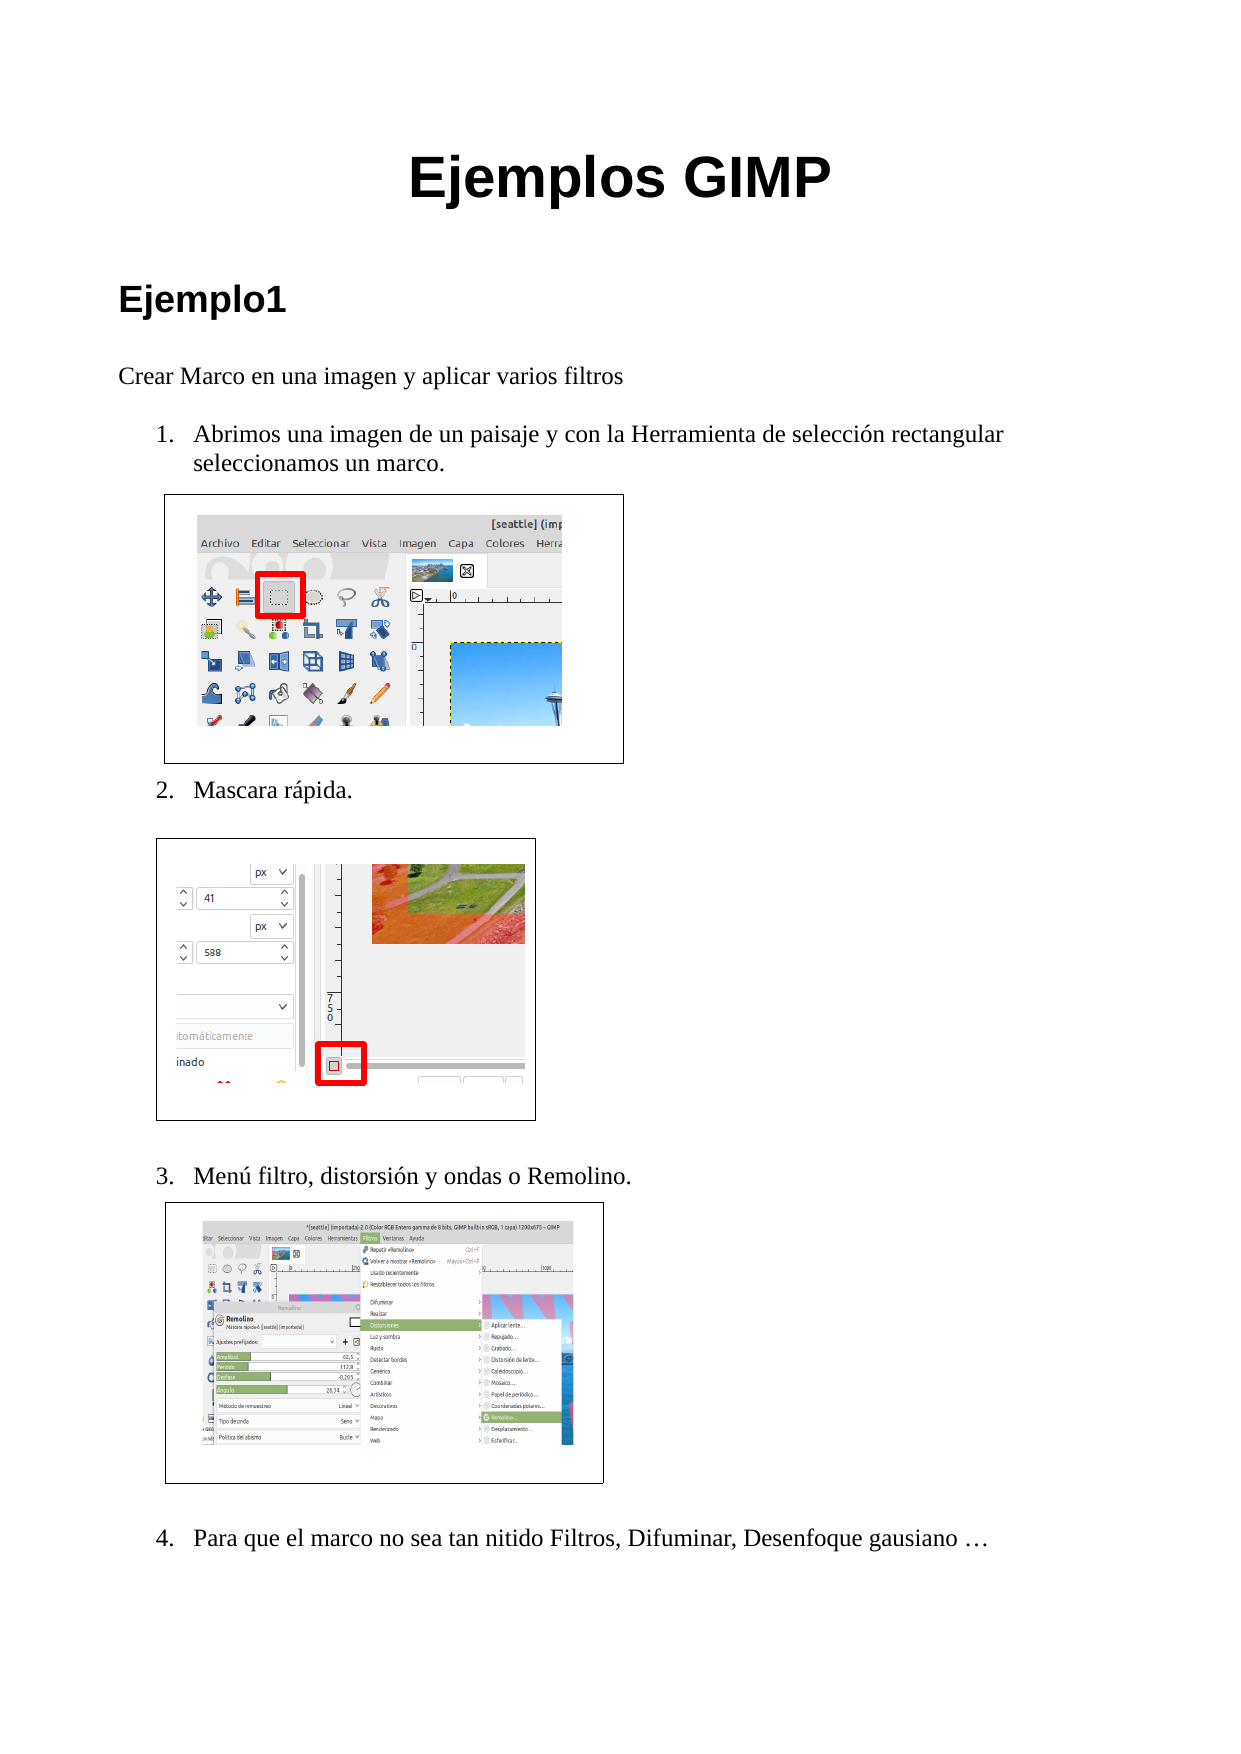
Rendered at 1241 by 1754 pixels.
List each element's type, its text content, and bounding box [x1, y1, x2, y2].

title Ejemplos GIMP [118, 143, 1122, 210]
picture [202, 1221, 574, 1445]
picture [197, 515, 562, 726]
list Abrimos una imagen de un paisaje y con la Herramienta de selección rectangular seleccionamos un marco. [156, 419, 1122, 476]
list Para que el marco no sea tan nitido Filtros, Difuminar, Desenfoque gausiano … [156, 1523, 1122, 1552]
text Crear Marco en una imagen y aplicar varios filtros [118, 361, 1122, 390]
list Menú filtro, distorsión y ondas o Remolino. [156, 1161, 1122, 1190]
list Mascara rápida. [156, 476, 1122, 804]
picture [176, 864, 525, 1083]
picture [321, 1047, 361, 1080]
subtitle Ejemplo1 [118, 276, 1122, 320]
